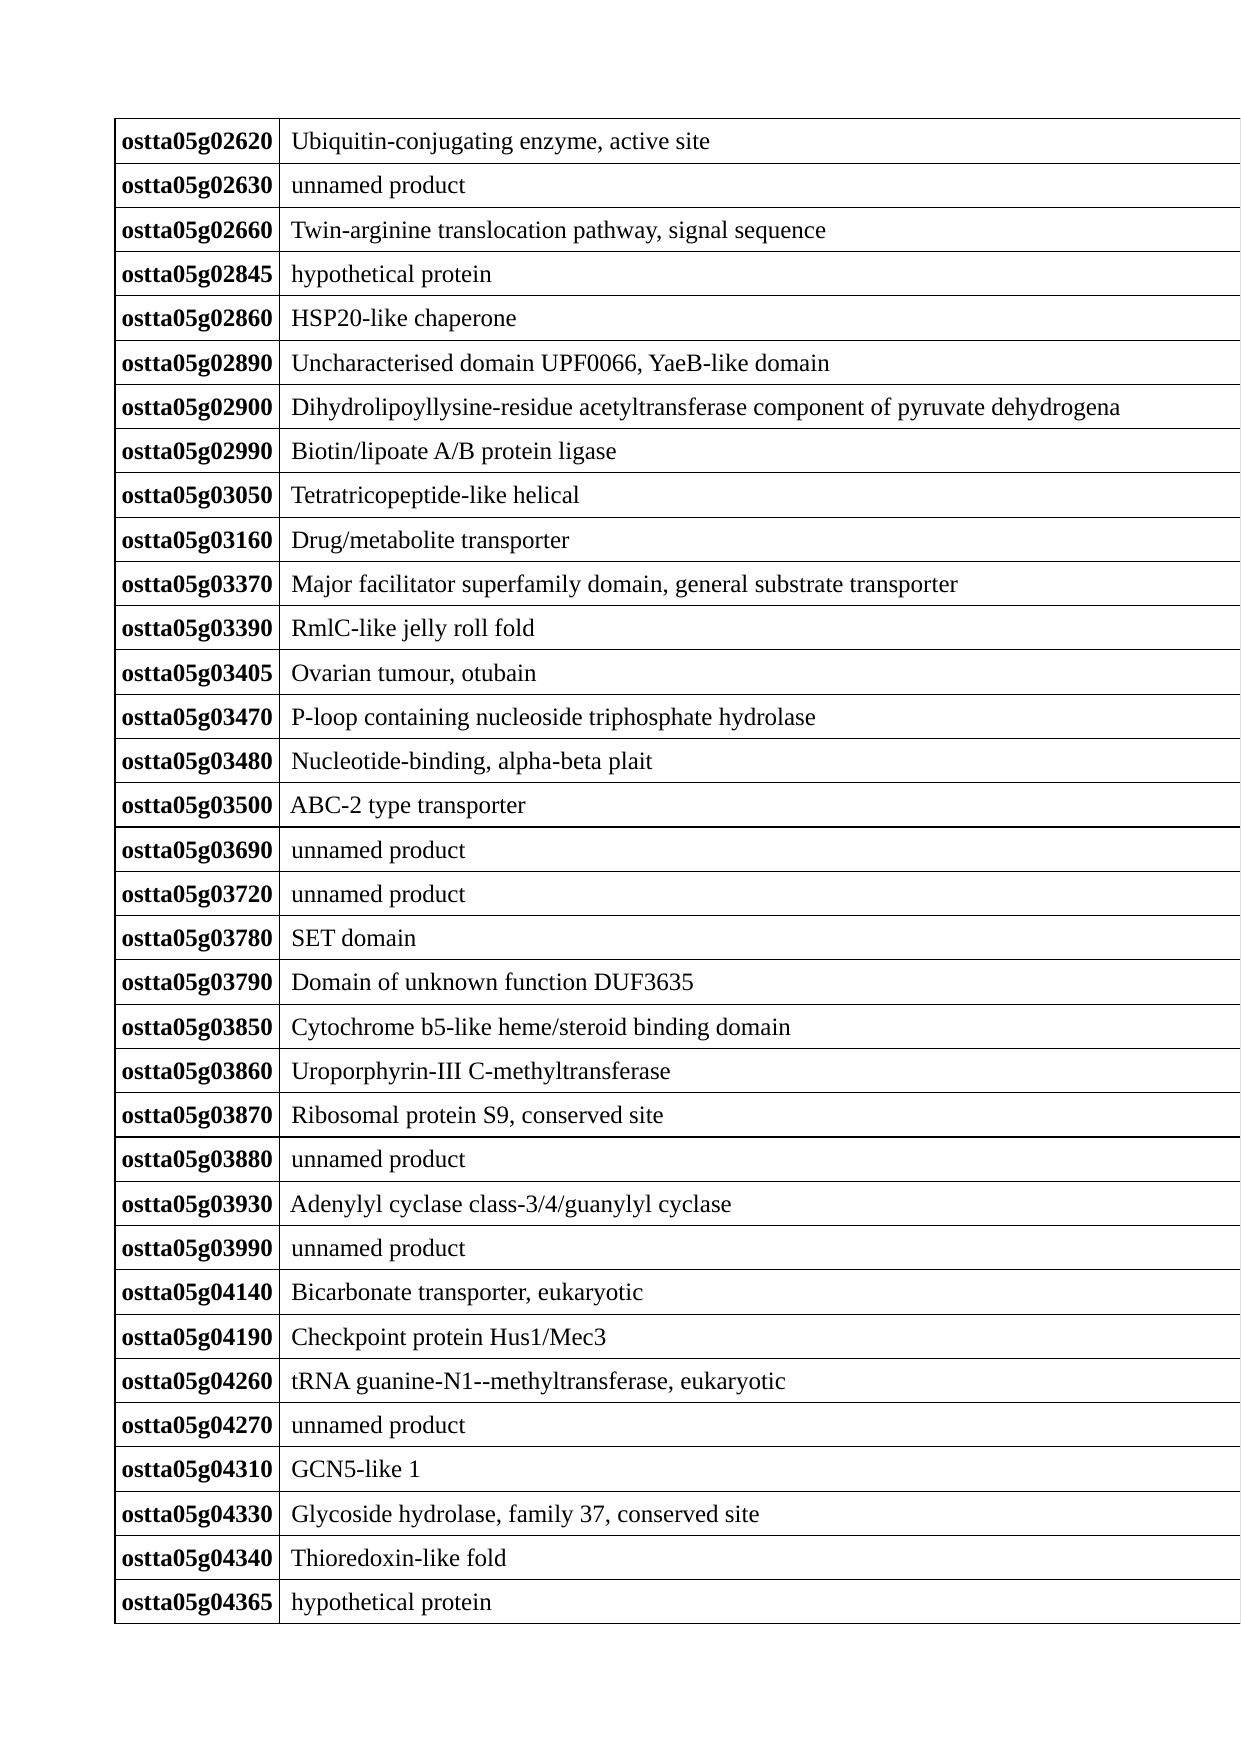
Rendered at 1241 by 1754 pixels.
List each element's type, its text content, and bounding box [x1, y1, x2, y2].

table_cell ostta05g04340 [116, 1536, 279, 1579]
table_cell Glycoside hydrolase, family 37, conserved site [280, 1492, 1240, 1535]
table_cell Thioredoxin-like fold [280, 1536, 1240, 1579]
table_cell ostta05g04190 [116, 1315, 279, 1358]
table_cell ostta05g02630 [116, 164, 279, 207]
table_cell ostta05g02845 [116, 252, 279, 295]
table_cell ABC-2 type transporter [280, 783, 1240, 826]
table_cell Cytochrome b5-like heme/steroid binding domain [280, 1005, 1240, 1048]
table_cell Drug/metabolite transporter [280, 518, 1240, 561]
table_cell ostta05g04365 [116, 1580, 279, 1623]
table_cell ostta05g03405 [116, 650, 279, 694]
table_cell ostta05g03500 [116, 783, 279, 826]
table_cell unnamed product [280, 828, 1240, 871]
table_cell ostta05g03370 [116, 562, 279, 605]
table_cell hypothetical protein [280, 252, 1240, 295]
table_cell Uroporphyrin-III C-methyltransferase [280, 1049, 1240, 1092]
table_cell hypothetical protein [280, 1580, 1240, 1623]
table_cell unnamed product [280, 1226, 1240, 1269]
table_cell Major facilitator superfamily domain, general substrate transporter [280, 562, 1240, 605]
table_cell ostta05g02860 [116, 296, 279, 339]
table_cell GCN5-like 1 [280, 1447, 1240, 1491]
table_cell HSP20-like chaperone [280, 296, 1240, 339]
table_cell ostta05g03870 [116, 1093, 279, 1136]
table_cell ostta05g03480 [116, 739, 279, 782]
table_cell Nucleotide-binding, alpha-beta plait [280, 739, 1240, 782]
table_cell SET domain [280, 916, 1240, 959]
table_cell Biotin/lipoate A/B protein ligase [280, 429, 1240, 472]
table_cell ostta05g04330 [116, 1492, 279, 1535]
table_cell Domain of unknown function DUF3635 [280, 960, 1240, 1003]
table_cell ostta05g03390 [116, 606, 279, 649]
table_cell RmlC-like jelly roll fold [280, 606, 1240, 649]
table_cell ostta05g03850 [116, 1005, 279, 1048]
table_cell Ribosomal protein S9, conserved site [280, 1093, 1240, 1136]
table_cell ostta05g03720 [116, 872, 279, 915]
table_cell ostta05g03690 [116, 828, 279, 871]
table_cell P-loop containing nucleoside triphosphate hydrolase [280, 695, 1240, 738]
table_cell ostta05g03050 [116, 473, 279, 517]
table_cell ostta05g03470 [116, 695, 279, 738]
table_cell ostta05g03880 [116, 1138, 279, 1181]
table_cell Adenylyl cyclase class-3/4/guanylyl cyclase [280, 1182, 1240, 1225]
table_cell ostta05g04140 [116, 1270, 279, 1313]
table_cell ostta05g04270 [116, 1403, 279, 1446]
table_cell Tetratricopeptide-like helical [280, 473, 1240, 517]
table_cell ostta05g03790 [116, 960, 279, 1003]
table_cell ostta05g03160 [116, 518, 279, 561]
table_cell Dihydrolipoyllysine-residue acetyltransferase component of pyruvate dehydrogena [280, 385, 1240, 428]
table_cell ostta05g02900 [116, 385, 279, 428]
table_cell Ovarian tumour, otubain [280, 650, 1240, 694]
table_cell ostta05g02620 [116, 119, 279, 162]
table_cell unnamed product [280, 1138, 1240, 1181]
table_cell unnamed product [280, 872, 1240, 915]
table_cell ostta05g03860 [116, 1049, 279, 1092]
table_cell ostta05g04310 [116, 1447, 279, 1491]
table_cell unnamed product [280, 1403, 1240, 1446]
table_cell unnamed product [280, 164, 1240, 207]
table_cell Uncharacterised domain UPF0066, YaeB-like domain [280, 341, 1240, 384]
table_cell ostta05g02990 [116, 429, 279, 472]
table_cell tRNA guanine-N1--methyltransferase, eukaryotic [280, 1359, 1240, 1402]
table_cell ostta05g02890 [116, 341, 279, 384]
table_cell ostta05g02660 [116, 208, 279, 251]
table_cell Bicarbonate transporter, eukaryotic [280, 1270, 1240, 1313]
table_cell ostta05g04260 [116, 1359, 279, 1402]
table_cell ostta05g03990 [116, 1226, 279, 1269]
table_cell Twin-arginine translocation pathway, signal sequence [280, 208, 1240, 251]
table_cell ostta05g03930 [116, 1182, 279, 1225]
table_cell ostta05g03780 [116, 916, 279, 959]
table_cell Ubiquitin-conjugating enzyme, active site [280, 119, 1240, 162]
table_cell Checkpoint protein Hus1/Mec3 [280, 1315, 1240, 1358]
